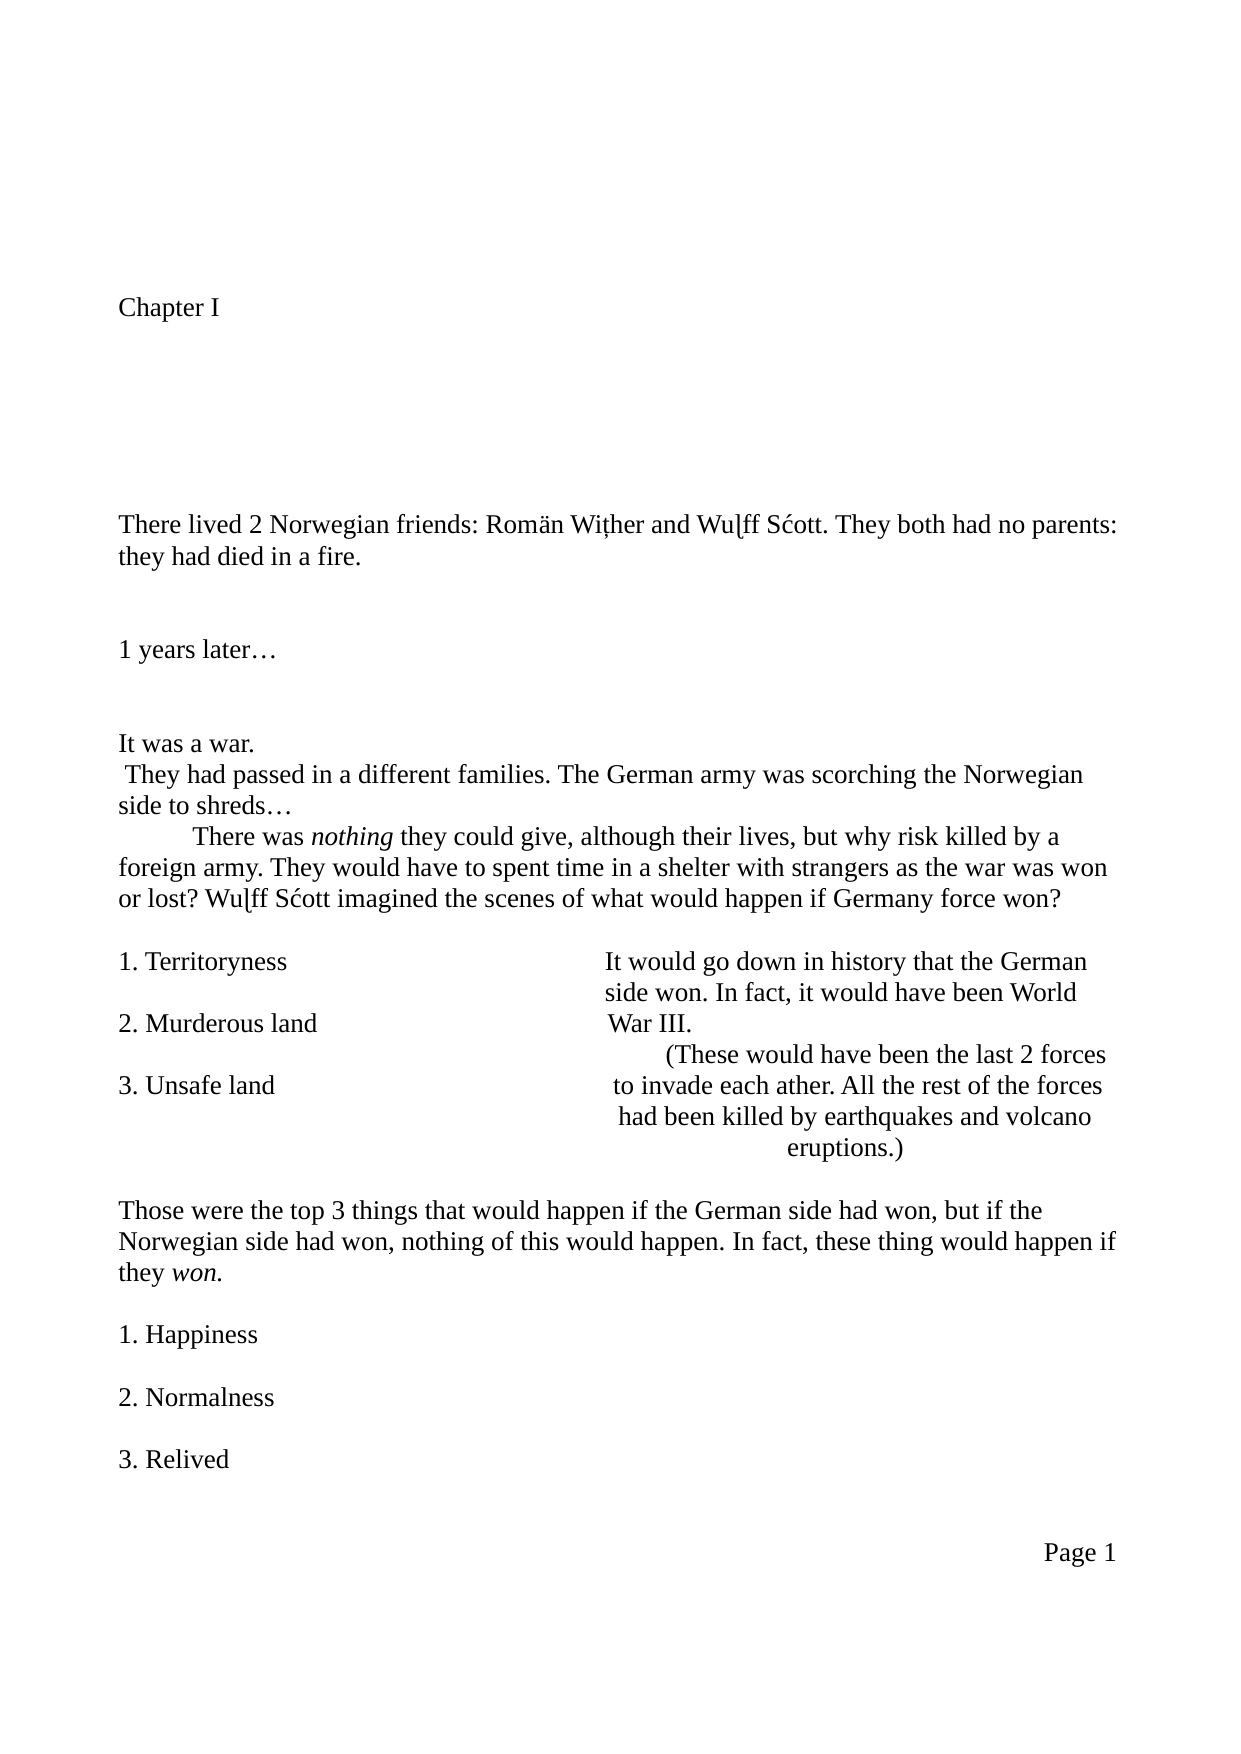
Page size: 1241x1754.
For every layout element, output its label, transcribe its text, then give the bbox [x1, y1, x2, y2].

text (These would have been the last 2 forces [118, 1038, 1122, 1069]
text There lived 2 Norwegian friends: Romän Wițher and Wuɭff Sćott. They both had no parents: they had died in a fire. [118, 509, 1122, 571]
text It was a war. [118, 727, 1122, 758]
text 2. Normalness [118, 1381, 1122, 1412]
text 3. Unsafe land to invade each ather. All the rest of the forces [118, 1069, 1122, 1100]
text They had passed in a different families. The German army was scorching the Norwegian side to shreds… [118, 758, 1122, 820]
text eruptions.) [118, 1132, 1122, 1163]
text Page 1 [118, 1536, 1122, 1568]
text had been killed by earthquakes and volcano [118, 1100, 1122, 1132]
text Those were the top 3 things that would happen if the German side had won, but if the Norwegian side had won, nothing of this would happen. In fact, these thing would happen if they won. [118, 1194, 1122, 1287]
text 2. Murderous land War III. [118, 1007, 1122, 1038]
text 3. Relived [118, 1443, 1122, 1474]
text side won. In fact, it would have been World [118, 976, 1122, 1007]
text 1 years later… [118, 633, 1122, 664]
text Chapter I [118, 291, 1122, 322]
text There was nothing they could give, although their lives, but why risk killed by a foreign army. They would have to spent time in a shelter with strangers as the war was won or lost? Wuɭff Sćott imagined the scenes of what would happen if Germany force won? [118, 820, 1122, 913]
text 1. Happiness [118, 1318, 1122, 1349]
text 1. Territoryness It would go down in history that the German [118, 945, 1122, 976]
